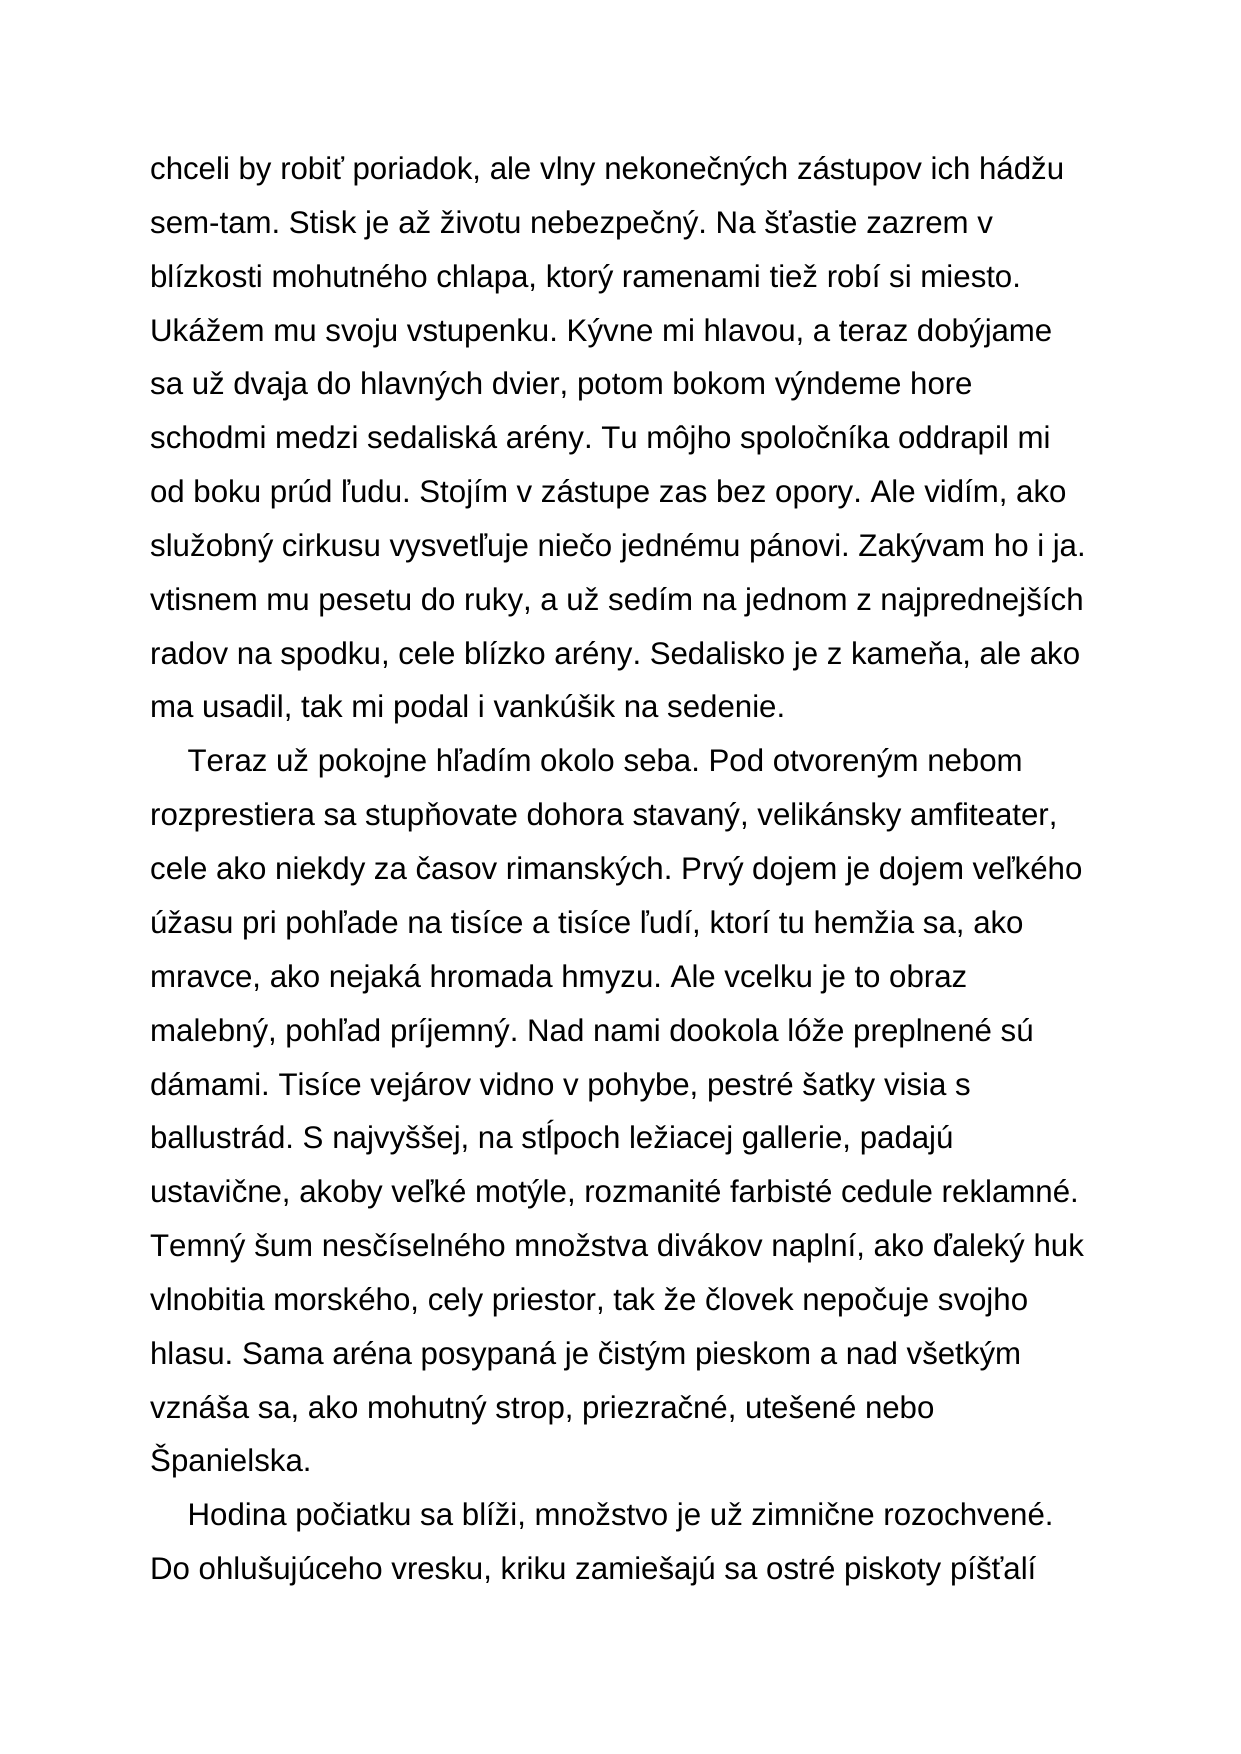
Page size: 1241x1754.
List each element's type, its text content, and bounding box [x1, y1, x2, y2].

text Teraz už pokojne hľadím okolo seba. Pod otvoreným nebom rozprestiera sa stupňovate dohora stavaný, velikánsky amfiteater, cele ako niekdy za časov rimanských. Prvý dojem je dojem veľkého úžasu pri pohľade na tisíce a tisíce ľudí, ktorí tu hemžia sa, ako mravce, ako nejaká hromada hmyzu. Ale vcelku je to obraz malebný, pohľad príjemný. Nad nami dookola lóže preplnené sú dámami. Tisíce vejárov vidno v pohybe, pestré šatky visia s ballustrád. S najvyššej, na stĺpoch ležiacej gallerie, padajú ustavične, akoby veľké motýle, rozmanité farbisté cedule reklamné. Temný šum nesčíselného množstva divákov naplní, ako ďaleký huk vlnobitia morského, cely priestor, tak že človek nepočuje svojho hlasu. Sama aréna posypaná je čistým pieskom a nad všetkým vznáša sa, ako mohutný strop, priezračné, utešené nebo Španielska. [150, 742, 1091, 1478]
text Hodina počiatku sa blíži, množstvo je už zimnične rozochvené. Do ohlušujúceho vresku, kriku zamiešajú sa ostré piskoty píšťalí [150, 1496, 1091, 1586]
text chceli by robiť poriadok, ale vlny nekonečných zástupov ich hádžu sem-tam. Stisk je až životu nebezpečný. Na šťastie zazrem v blízkosti mohutného chlapa, ktorý ramenami tiež robí si miesto. Ukážem mu svoju vstupenku. Kývne mi hlavou, a teraz dobýjame sa už dvaja do hlavných dvier, potom bokom výndeme hore schodmi medzi sedaliská arény. Tu môjho spoločníka oddrapil mi od boku prúd ľudu. Stojím v zástupe zas bez opory. Ale vidím, ako služobný cirkusu vysvetľuje niečo jednému pánovi. Zakývam ho i ja. vtisnem mu pesetu do ruky, a už sedím na jednom z najprednejších radov na spodku, cele blízko arény. Sedalisko je z kameňa, ale ako ma usadil, tak mi podal i vankúšik na sedenie. [150, 150, 1091, 724]
